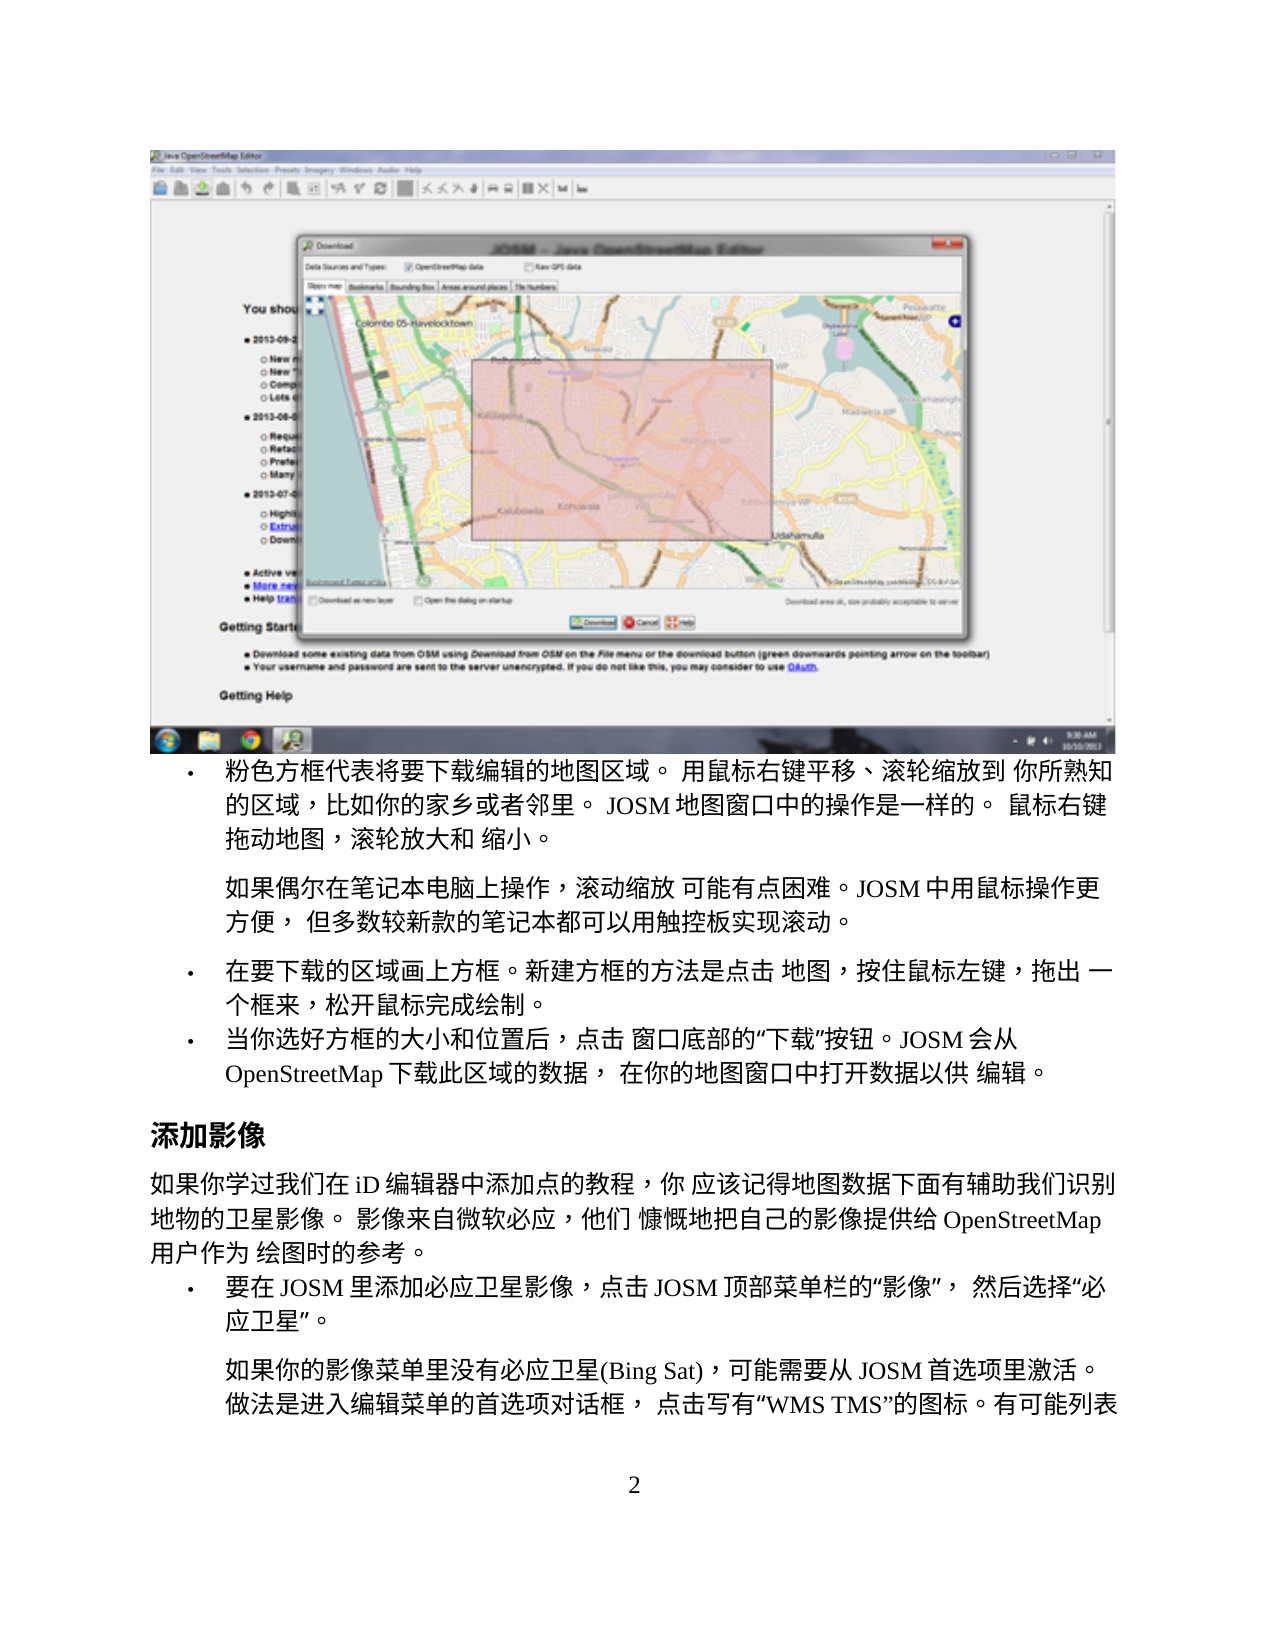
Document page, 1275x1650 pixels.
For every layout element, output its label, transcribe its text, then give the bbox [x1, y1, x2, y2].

text 如果你学过我们在iD编辑器中添加点的教程，你 应该记得地图数据下面有辅助我们识别地物的卫星影像。 影像来自微软必应，他们 慷慨地把自己的影像提供给OpenStreetMap用户作为 绘图时的参考。 [150, 1167, 1125, 1269]
list 要在JOSM里添加必应卫星影像，点击JOSM顶部菜单栏的“影像”， 然后选择“必应卫星”。 [187, 1269, 1125, 1337]
picture [150, 150, 1116, 754]
text 如果你的影像菜单里没有必应卫星(Bing Sat)，可能需要从JOSM首选项里激活。 做法是进入编辑菜单的首选项对话框， 点击写有“WMS TMS”的图标。有可能列表 [225, 1352, 1125, 1421]
subtitle 添加影像 [150, 1115, 1125, 1155]
text 如果偶尔在笔记本电脑上操作，滚动缩放 可能有点困难。JOSM中用鼠标操作更方便， 但多数较新款的笔记本都可以用触控板实现滚动。 [225, 871, 1125, 939]
list 粉色方框代表将要下载编辑的地图区域。 用鼠标右键平移、滚轮缩放到 你所熟知的区域，比如你的家乡或者邻里。 JOSM地图窗口中的操作是一样的。 鼠标右键拖动地图，滚轮放大和 缩小。 [187, 753, 1125, 856]
list 在要下载的区域画上方框。新建方框的方法是点击 地图，按住鼠标左键，拖出 一个框来，松开鼠标完成绘制。 [187, 954, 1125, 1022]
list 当你选好方框的大小和位置后，点击 窗口底部的“下载”按钮。JOSM会从OpenStreetMap下载此区域的数据， 在你的地图窗口中打开数据以供 编辑。 [187, 1022, 1125, 1090]
